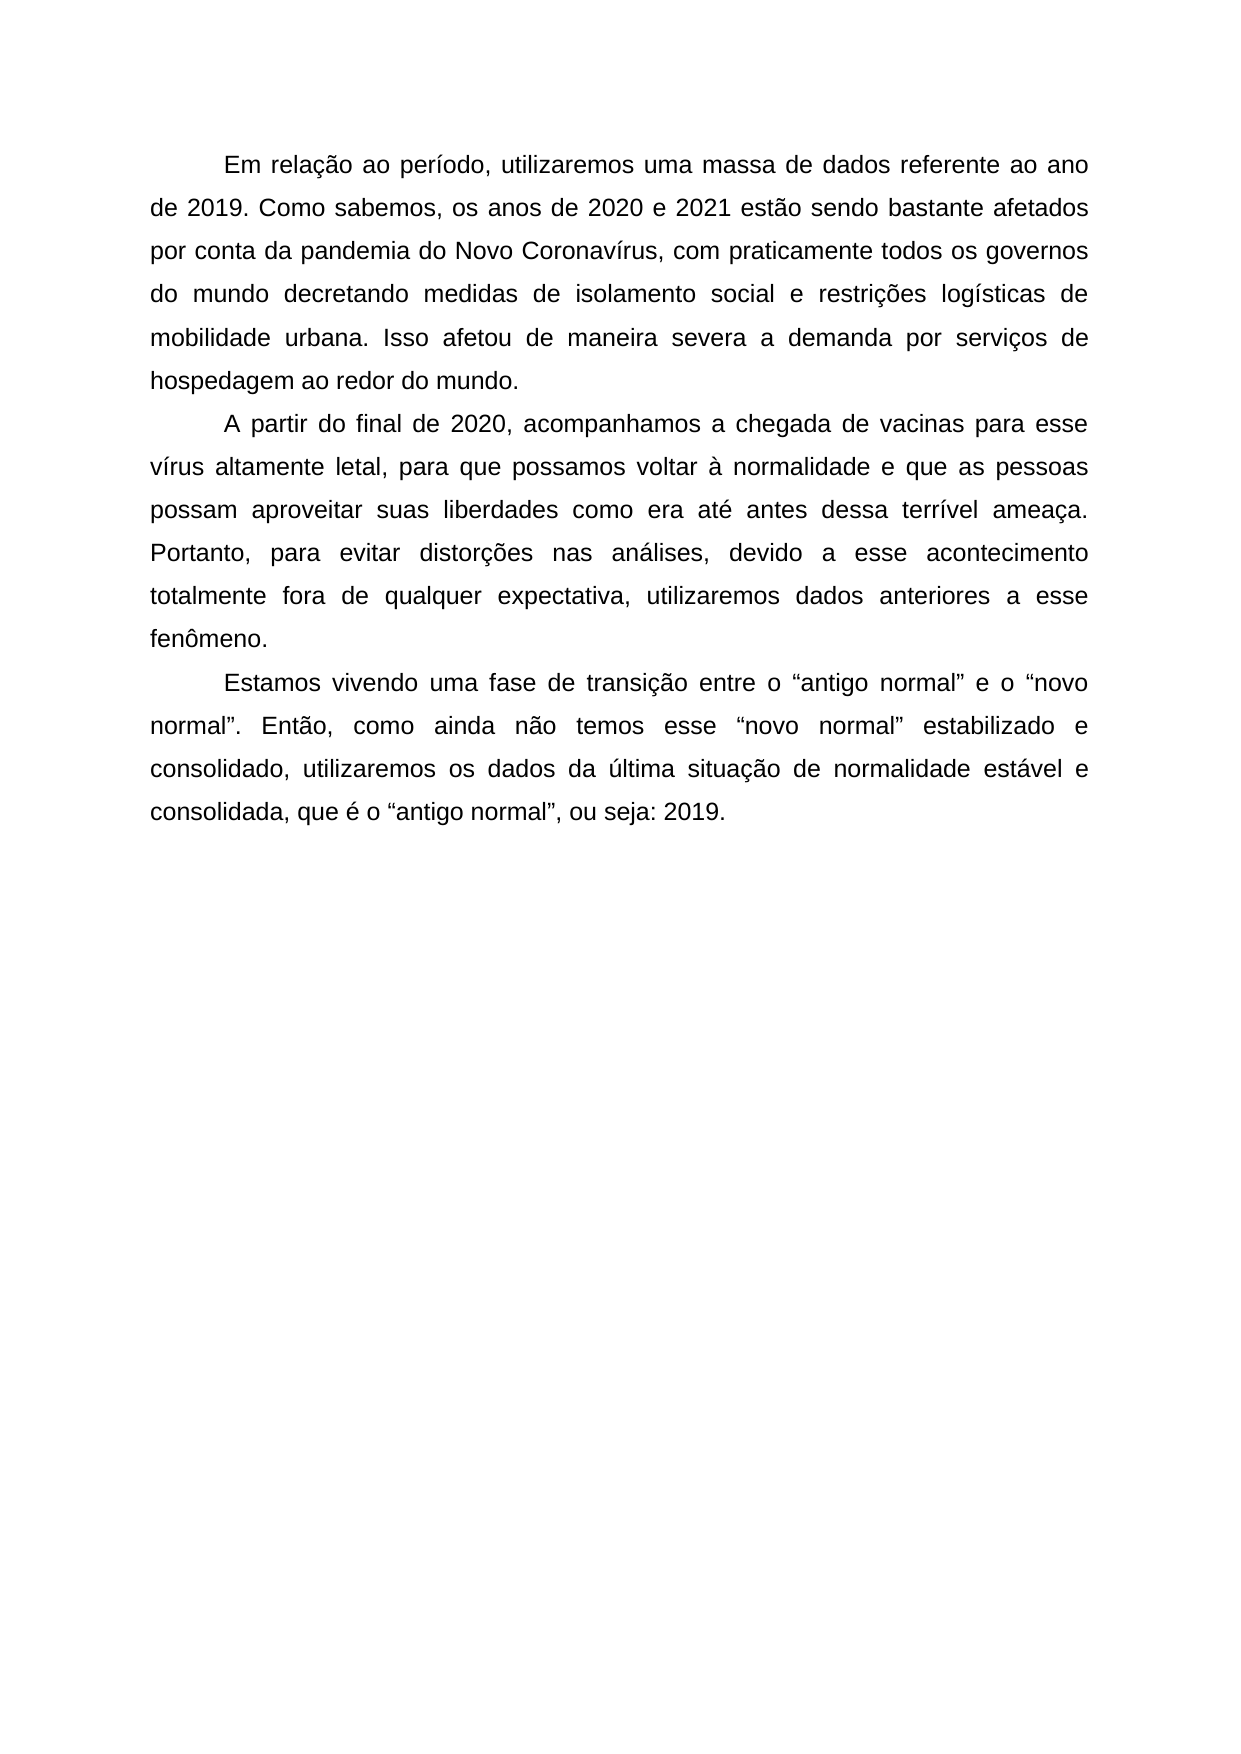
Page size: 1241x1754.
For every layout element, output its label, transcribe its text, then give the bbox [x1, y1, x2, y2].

text Estamos vivendo uma fase de transição entre o “antigo normal” e o “novo normal”. Então, como ainda não temos esse “novo normal” estabilizado e consolidado, utilizaremos os dados da última situação de normalidade estável e consolidada, que é o “antigo normal”, ou seja: 2019. [150, 667, 1090, 826]
text A partir do final de 2020, acompanhamos a chegada de vacinas para esse vírus altamente letal, para que possamos voltar à normalidade e que as pessoas possam aproveitar suas liberdades como era até antes dessa terrível ameaça. Portanto, para evitar distorções nas análises, devido a esse acontecimento totalmente fora de qualquer expectativa, utilizaremos dados anteriores a esse fenômeno. [150, 409, 1090, 653]
text Em relação ao período, utilizaremos uma massa de dados referente ao ano de 2019. Como sabemos, os anos de 2020 e 2021 estão sendo bastante afetados por conta da pandemia do Novo Coronavírus, com praticamente todos os governos do mundo decretando medidas de isolamento social e restrições logísticas de mobilidade urbana. Isso afetou de maneira severa a demanda por serviços de hospedagem ao redor do mundo. [150, 150, 1090, 394]
